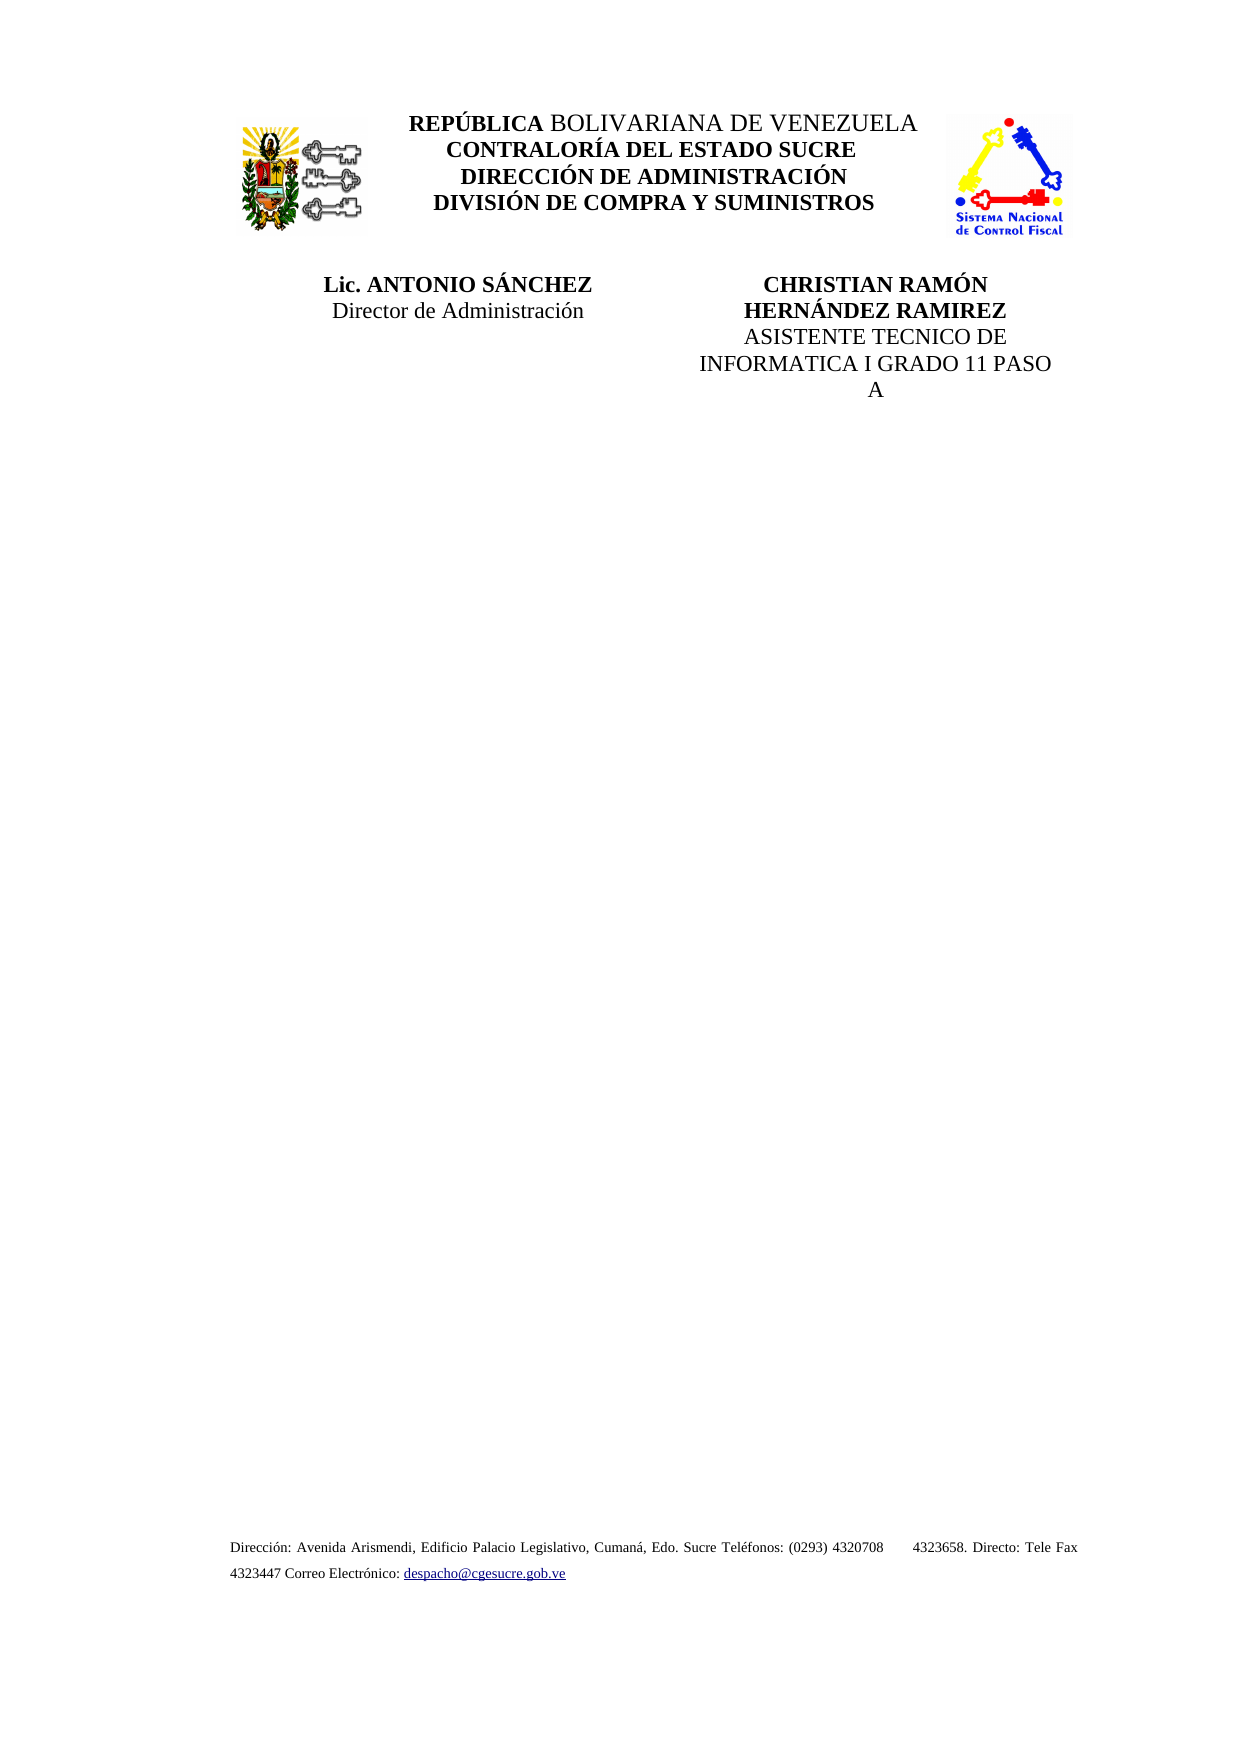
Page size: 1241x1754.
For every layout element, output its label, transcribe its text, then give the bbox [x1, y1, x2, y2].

table_cell CHRISTIAN RAMÓN HERNÁNDEZ RAMIREZ ASISTENTE TECNICO DE INFORMATICA I GRADO 11 PASO A [679, 271, 1072, 402]
picture [946, 114, 1073, 238]
table_cell Lic. ANTONIO SÁNCHEZ Director de Administración [237, 271, 679, 402]
picture [236, 117, 368, 237]
